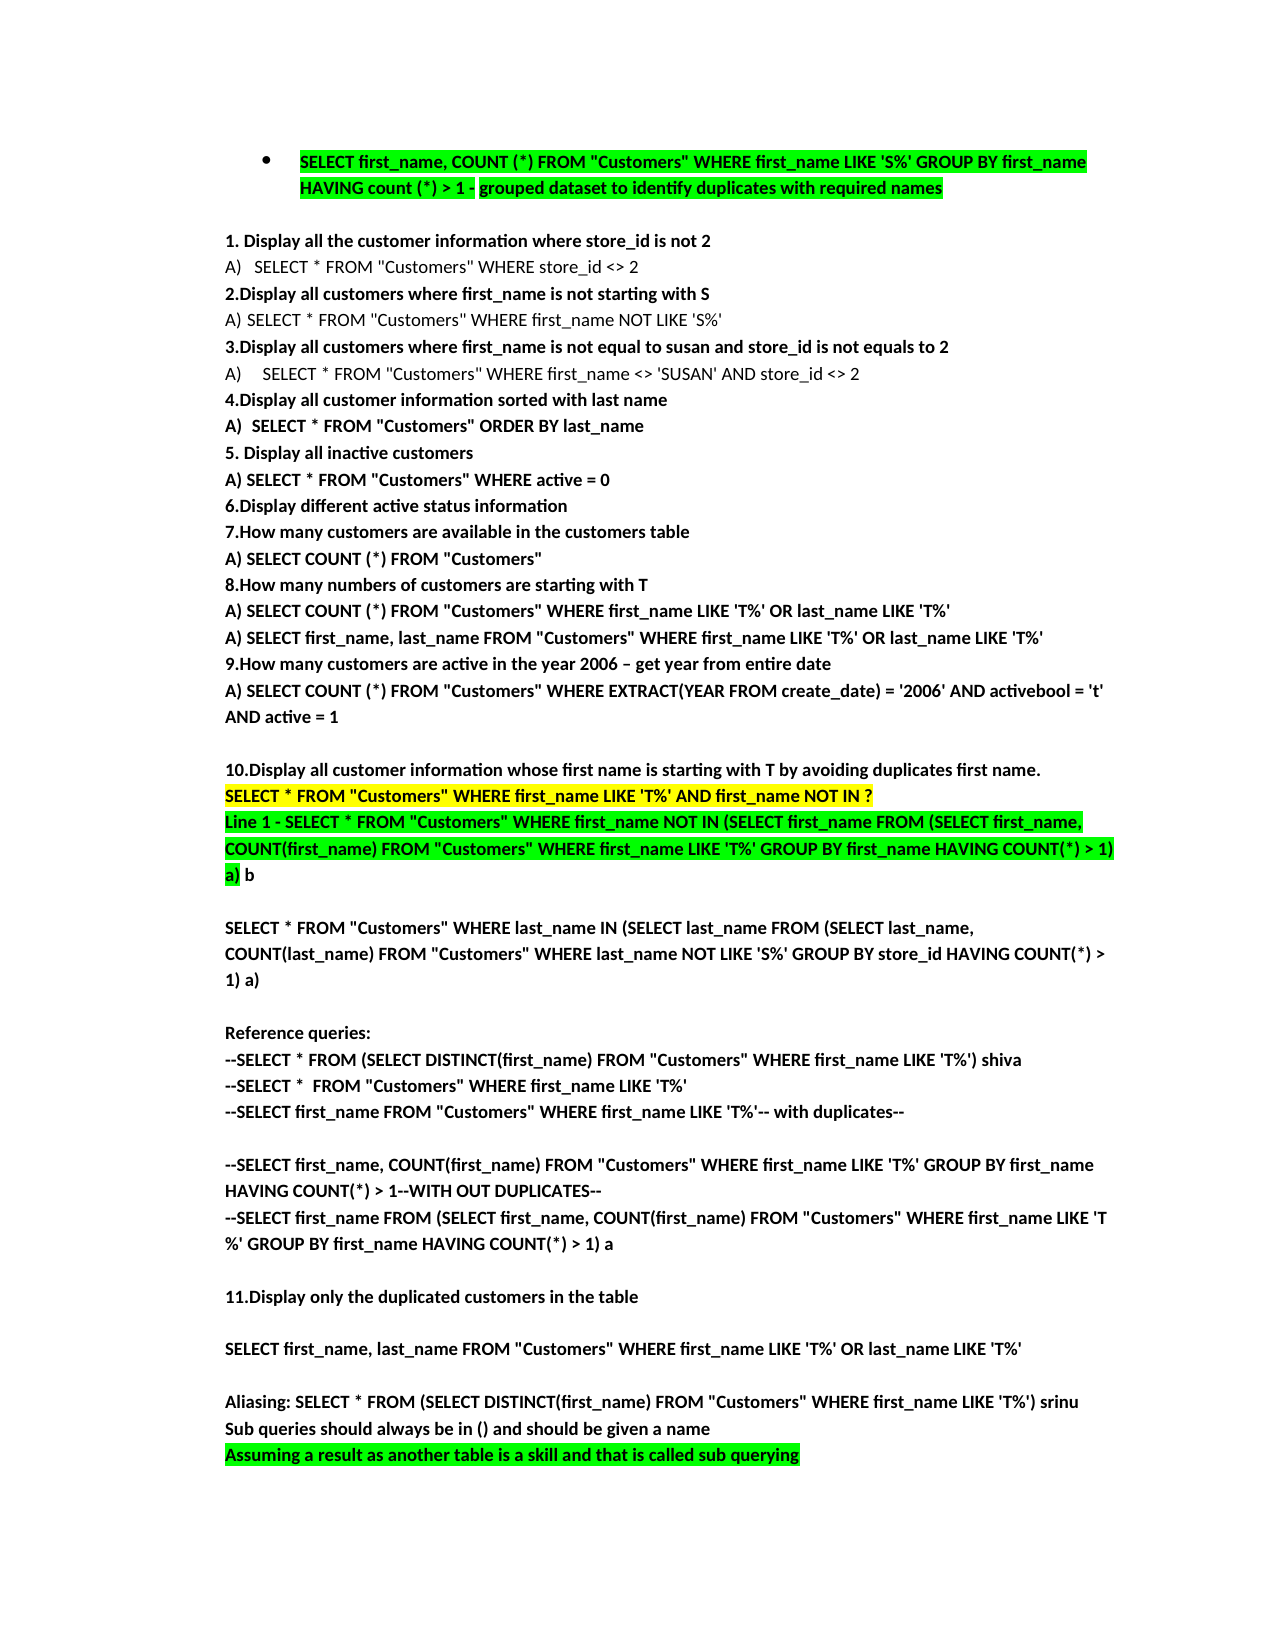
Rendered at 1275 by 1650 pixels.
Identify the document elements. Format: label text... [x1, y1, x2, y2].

list 11.Display only the duplicated customers in the table [225, 1285, 1125, 1308]
list A) SELECT * FROM "Customers" ORDER BY last_name [225, 414, 1125, 437]
list 10.Display all customer information whose first name is starting with T by avoiding duplicates first name. [225, 758, 1125, 781]
list --SELECT first_name FROM (SELECT first_name, COUNT(first_name) FROM "Customers" WHERE first_name LIKE 'T%' GROUP BY first_name HAVING COUNT(*) > 1) a [225, 1206, 1125, 1281]
list SELECT * FROM "Customers" WHERE last_name IN (SELECT last_name FROM (SELECT last_name, COUNT(last_name) FROM "Customers" WHERE last_name NOT LIKE 'S%' GROUP BY store_id HAVING COUNT(*) > 1) a) [225, 916, 1125, 992]
list SELECT * FROM "Customers" WHERE first_name LIKE 'T%' AND first_name NOT IN ? [225, 784, 1125, 807]
list 4.Display all customer information sorted with last name [225, 388, 1125, 411]
list 7.How many customers are available in the customers table [225, 521, 1125, 543]
list A) SELECT COUNT (*) FROM "Customers" WHERE EXTRACT(YEAR FROM create_date) = '2006' AND activebool = 't' AND active = 1 [225, 679, 1125, 754]
list SELECT first_name, last_name FROM "Customers" WHERE first_name LIKE 'T%' OR last_name LIKE 'T%' [225, 1338, 1125, 1361]
list A) SELECT COUNT (*) FROM "Customers" [225, 547, 1125, 570]
list --SELECT first_name FROM "Customers" WHERE first_name LIKE 'T%'-- with duplicates-- [225, 1100, 1125, 1123]
list 3.Display all customers where first_name is not equal to susan and store_id is not equals to 2 [225, 335, 1125, 358]
list 6.Display different active status information [225, 494, 1125, 517]
list SELECT first_name, COUNT (*) FROM "Customers" WHERE first_name LIKE 'S%' GROUP BY first_name HAVING count (*) > 1 - grouped dataset to identify duplicates with required names [262, 150, 1125, 199]
list --SELECT * FROM (SELECT DISTINCT(first_name) FROM "Customers" WHERE first_name LIKE 'T%') shiva [225, 1048, 1125, 1071]
list SELECT * FROM "Customers" WHERE first_name <> 'SUSAN' AND store_id <> 2 [225, 362, 1125, 385]
list Reference queries: [225, 1021, 1125, 1044]
list A) SELECT first_name, last_name FROM "Customers" WHERE first_name LIKE 'T%' OR last_name LIKE 'T%' [225, 626, 1125, 649]
list Line 1 - SELECT * FROM "Customers" WHERE first_name NOT IN (SELECT first_name FROM (SELECT first_name, COUNT(first_name) FROM "Customers" WHERE first_name LIKE 'T%' GROUP BY first_name HAVING COUNT(*) > 1) a) b [225, 811, 1125, 886]
list 8.How many numbers of customers are starting with T [225, 573, 1125, 596]
list --SELECT * FROM "Customers" WHERE first_name LIKE 'T%' [225, 1074, 1125, 1097]
list A) SELECT * FROM "Customers" WHERE first_name NOT LIKE 'S%' [225, 308, 1125, 331]
list 5. Display all inactive customers [225, 442, 1125, 464]
list --SELECT first_name, COUNT(first_name) FROM "Customers" WHERE first_name LIKE 'T%' GROUP BY first_name HAVING COUNT(*) > 1--WITH OUT DUPLICATES-- [225, 1153, 1125, 1202]
list Assuming a result as another table is a skill and that is called sub querying [225, 1443, 1125, 1466]
list A) SELECT COUNT (*) FROM "Customers" WHERE first_name LIKE 'T%' OR last_name LIKE 'T%' [225, 600, 1125, 623]
list 1. Display all the customer information where store_id is not 2 A) SELECT * FROM "Customers" WHERE store_id <> 2 [225, 229, 1125, 278]
list 2.Display all customers where first_name is not starting with S [225, 282, 1125, 305]
list Aliasing: SELECT * FROM (SELECT DISTINCT(first_name) FROM "Customers" WHERE first_name LIKE 'T%') srinu Sub queries should always be in () and should be given a name [225, 1390, 1125, 1439]
list A) SELECT * FROM "Customers" WHERE active = 0 [225, 468, 1125, 491]
list 9.How many customers are active in the year 2006 – get year from entire date [225, 652, 1125, 675]
